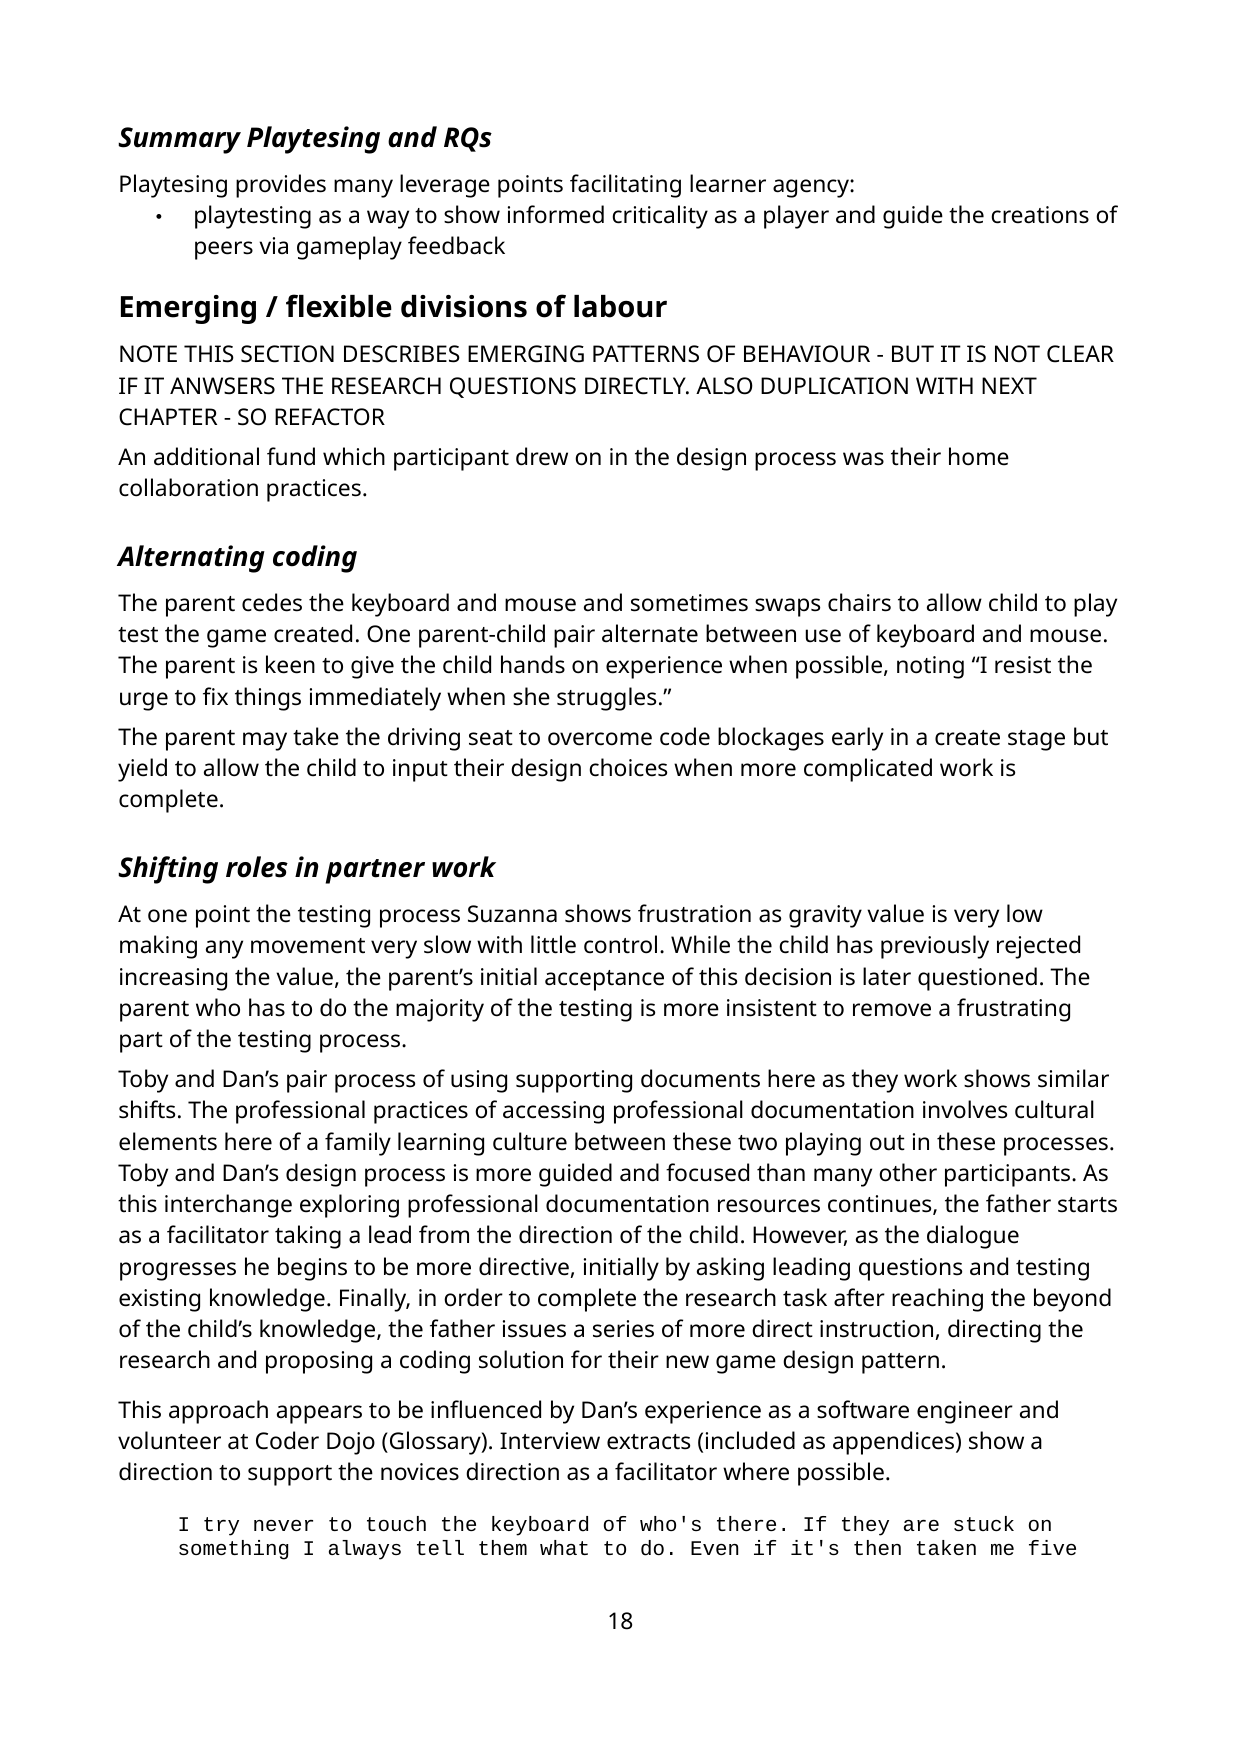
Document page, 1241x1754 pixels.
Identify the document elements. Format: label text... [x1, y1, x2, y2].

subtitle Emerging / flexible divisions of labour [118, 286, 1122, 326]
text This approach appears to be influenced by Dan’s experience as a software engineer and volunteer at Coder Dojo (Glossary). Interview extracts (included as appendices) show a direction to support the novices direction as a facilitator where possible. [118, 1394, 1122, 1487]
text NOTE THIS SECTION DESCRIBES EMERGING PATTERNS OF BEHAVIOUR - BUT IT IS NOT CLEAR IF IT ANWSERS THE RESEARCH QUESTIONS DIRECTLY. ALSO DUPLICATION WITH NEXT CHAPTER - SO REFACTOR [118, 338, 1122, 432]
subtitle Shifting roles in partner work [118, 849, 1122, 886]
text Toby and Dan’s pair process of using supporting documents here as they work shows similar shifts. The professional practices of accessing professional documentation involves cultural elements here of a family learning culture between these two playing out in these processes. Toby and Dan’s design process is more guided and focused than many other participants. As this interchange exploring professional documentation resources continues, the father starts as a facilitator taking a lead from the direction of the child. However, as the dialogue progresses he begins to be more directive, initially by asking leading questions and testing existing knowledge. Finally, in order to complete the research task after reaching the beyond of the child’s knowledge, the father issues a series of more direct instruction, directing the research and proposing a coding solution for their new game design pattern. [118, 1063, 1122, 1376]
subtitle Summary Playtesing and RQs [118, 118, 1122, 155]
text The parent may take the driving seat to overcome code blockages early in a create stage but yield to allow the child to input their design choices when more complicated work is complete. [118, 721, 1122, 815]
list playtesting as a way to show informed criticality as a player and guide the creations of peers via gameplay feedback [156, 199, 1122, 261]
subtitle Alternating coding [118, 538, 1122, 574]
text I try never to touch the keyboard of who's there. If they are stuck on something I always tell them what to do. Even if it's then taken me five [177, 1514, 1122, 1561]
text An additional fund which participant drew on in the design process was their home collaboration practices. [118, 441, 1122, 504]
text Playtesing provides many leverage points facilitating learner agency: [118, 167, 1122, 199]
text At one point the testing process Suzanna shows frustration as gravity value is very low making any movement very slow with little control. While the child has previously rejected increasing the value, the parent’s initial acceptance of this decision is later questioned. The parent who has to do the majority of the testing is more insistent to remove a frustrating part of the testing process. [118, 898, 1122, 1054]
text The parent cedes the keyboard and mouse and sometimes swaps chairs to allow child to play test the game created. One parent-child pair alternate between use of keyboard and mouse. The parent is keen to give the child hands on experience when possible, noting “I resist the urge to fix things immediately when she struggles.” [118, 587, 1122, 712]
